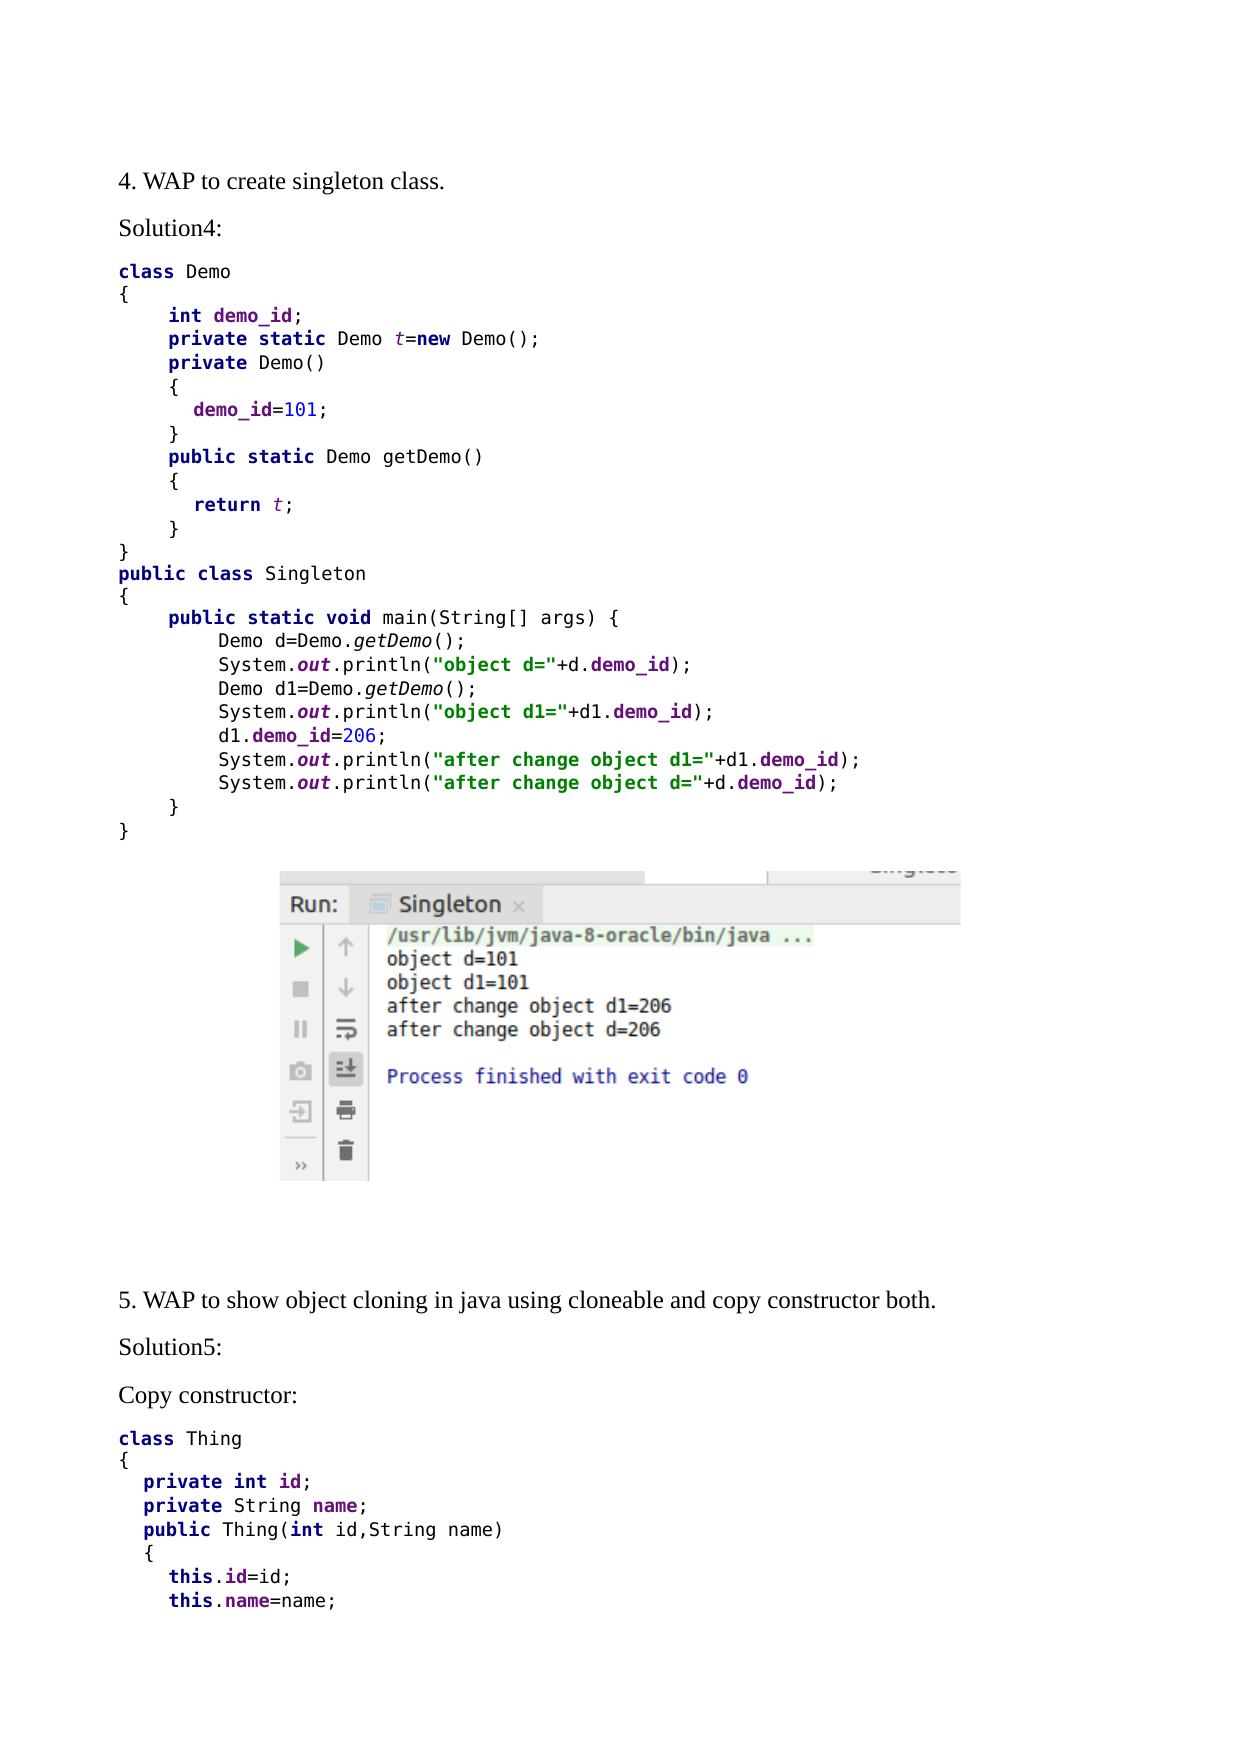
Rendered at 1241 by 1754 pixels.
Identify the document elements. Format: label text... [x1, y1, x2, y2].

text Demo d=Demo.getDemo(); [118, 630, 1122, 654]
text System.out.println("object d="+d.demo_id); [118, 654, 1122, 678]
text Solution4: [118, 213, 1122, 242]
text this.name=name; [118, 1589, 1122, 1613]
text } [118, 819, 1122, 841]
text this.id=id; [118, 1566, 1122, 1589]
text } [118, 796, 1122, 819]
text Demo d1=Demo.getDemo(); [118, 678, 1122, 701]
text 5. WAP to show object cloning in java using cloneable and copy constructor both. [118, 1285, 1122, 1313]
text return t; [118, 494, 1122, 517]
text System.out.println("object d1="+d1.demo_id); [118, 701, 1122, 725]
text d1.demo_id=206; [118, 725, 1122, 749]
text int demo_id; [118, 305, 1122, 328]
text public class Singleton [118, 563, 1122, 585]
text } [118, 541, 1122, 563]
text { [118, 1449, 1122, 1471]
text public Thing(int id,String name) [118, 1519, 1122, 1542]
text { [118, 585, 1122, 607]
text private String name; [118, 1495, 1122, 1519]
text Copy constructor: [118, 1380, 1122, 1409]
text System.out.println("after change object d1="+d1.demo_id); [118, 749, 1122, 772]
text private static Demo t=new Demo(); [118, 328, 1122, 352]
text public static Demo getDemo() [118, 447, 1122, 470]
text Solution5: [118, 1332, 1122, 1361]
text private int id; [118, 1471, 1122, 1495]
text class Demo [118, 261, 1122, 283]
text 4. WAP to create singleton class. [118, 166, 1122, 194]
text { [118, 376, 1122, 399]
text { [118, 283, 1122, 305]
text class Thing [118, 1428, 1122, 1449]
picture [279, 871, 961, 1181]
text System.out.println("after change object d="+d.demo_id); [118, 772, 1122, 796]
text } [118, 423, 1122, 447]
text { [118, 470, 1122, 494]
text public static void main(String[] args) { [118, 607, 1122, 630]
text } [118, 517, 1122, 541]
text demo_id=101; [118, 399, 1122, 423]
text { [118, 1542, 1122, 1566]
text private Demo() [118, 352, 1122, 376]
